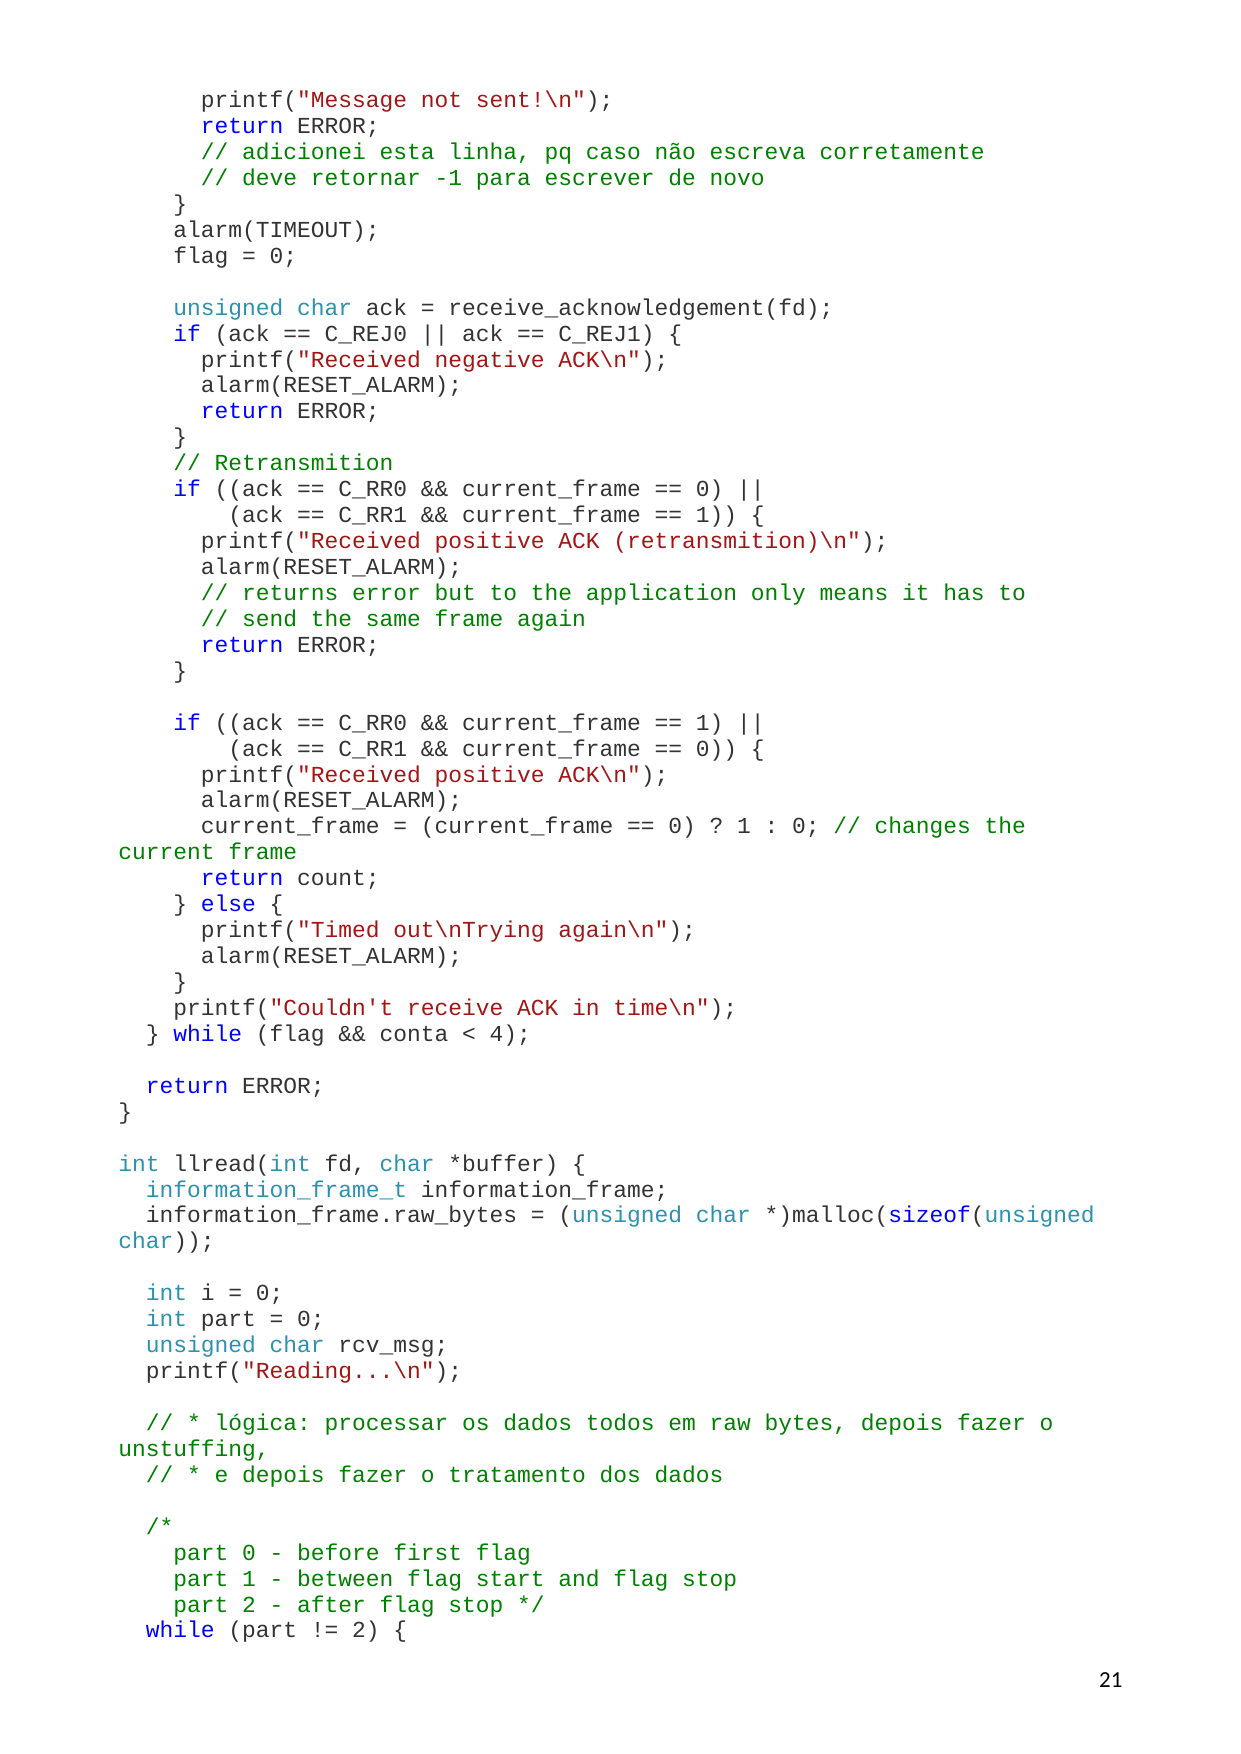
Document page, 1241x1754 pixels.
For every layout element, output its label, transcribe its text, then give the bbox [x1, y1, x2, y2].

text part 1 - between flag start and flag stop [118, 1567, 1122, 1593]
text } [118, 426, 1122, 452]
text information_frame.raw_bytes = (unsigned char *)malloc(sizeof(unsigned char)); [118, 1204, 1122, 1256]
text part 2 - after flag stop */ [118, 1593, 1122, 1619]
text // * lógica: processar os dados todos em raw bytes, depois fazer o unstuffing, [118, 1411, 1122, 1463]
text int llread(int fd, char *buffer) { [118, 1152, 1122, 1178]
text // Retransmition [118, 452, 1122, 478]
text /* [118, 1515, 1122, 1541]
text // adicionei esta linha, pq caso não escreva corretamente [118, 140, 1122, 166]
text return count; [118, 867, 1122, 893]
text if (ack == C_REJ0 || ack == C_REJ1) { [118, 322, 1122, 348]
text while (part != 2) { [118, 1619, 1122, 1645]
text } [118, 1100, 1122, 1126]
text return ERROR; [118, 1074, 1122, 1100]
text printf("Received positive ACK (retransmition)\n"); [118, 529, 1122, 555]
text printf("Reading...\n"); [118, 1359, 1122, 1385]
text alarm(RESET_ALARM); [118, 374, 1122, 400]
text } [118, 192, 1122, 218]
text alarm(RESET_ALARM); [118, 789, 1122, 815]
text flag = 0; [118, 244, 1122, 270]
text printf("Received positive ACK\n"); [118, 763, 1122, 789]
text } else { [118, 893, 1122, 918]
text current_frame = (current_frame == 0) ? 1 : 0; // changes the current frame [118, 815, 1122, 867]
text alarm(RESET_ALARM); [118, 555, 1122, 581]
text int part = 0; [118, 1308, 1122, 1333]
text unsigned char ack = receive_acknowledgement(fd); [118, 296, 1122, 322]
text unsigned char rcv_msg; [118, 1333, 1122, 1359]
text return ERROR; [118, 114, 1122, 140]
text // returns error but to the application only means it has to [118, 581, 1122, 607]
text } while (flag && conta < 4); [118, 1022, 1122, 1048]
text return ERROR; [118, 633, 1122, 659]
text printf("Received negative ACK\n"); [118, 348, 1122, 374]
text printf("Message not sent!\n"); [118, 88, 1122, 114]
text if ((ack == C_RR0 && current_frame == 0) || [118, 478, 1122, 503]
text (ack == C_RR1 && current_frame == 1)) { [118, 503, 1122, 529]
text if ((ack == C_RR0 && current_frame == 1) || [118, 711, 1122, 737]
text int i = 0; [118, 1282, 1122, 1308]
text // send the same frame again [118, 607, 1122, 633]
text } [118, 659, 1122, 685]
text return ERROR; [118, 400, 1122, 426]
text alarm(TIMEOUT); [118, 218, 1122, 244]
text // * e depois fazer o tratamento dos dados [118, 1463, 1122, 1489]
text alarm(RESET_ALARM); [118, 944, 1122, 970]
text (ack == C_RR1 && current_frame == 0)) { [118, 737, 1122, 763]
text printf("Couldn't receive ACK in time\n"); [118, 996, 1122, 1022]
text printf("Timed out\nTrying again\n"); [118, 918, 1122, 944]
text } [118, 970, 1122, 996]
text information_frame_t information_frame; [118, 1178, 1122, 1204]
text // deve retornar -1 para escrever de novo [118, 166, 1122, 192]
text part 0 - before first flag [118, 1541, 1122, 1567]
